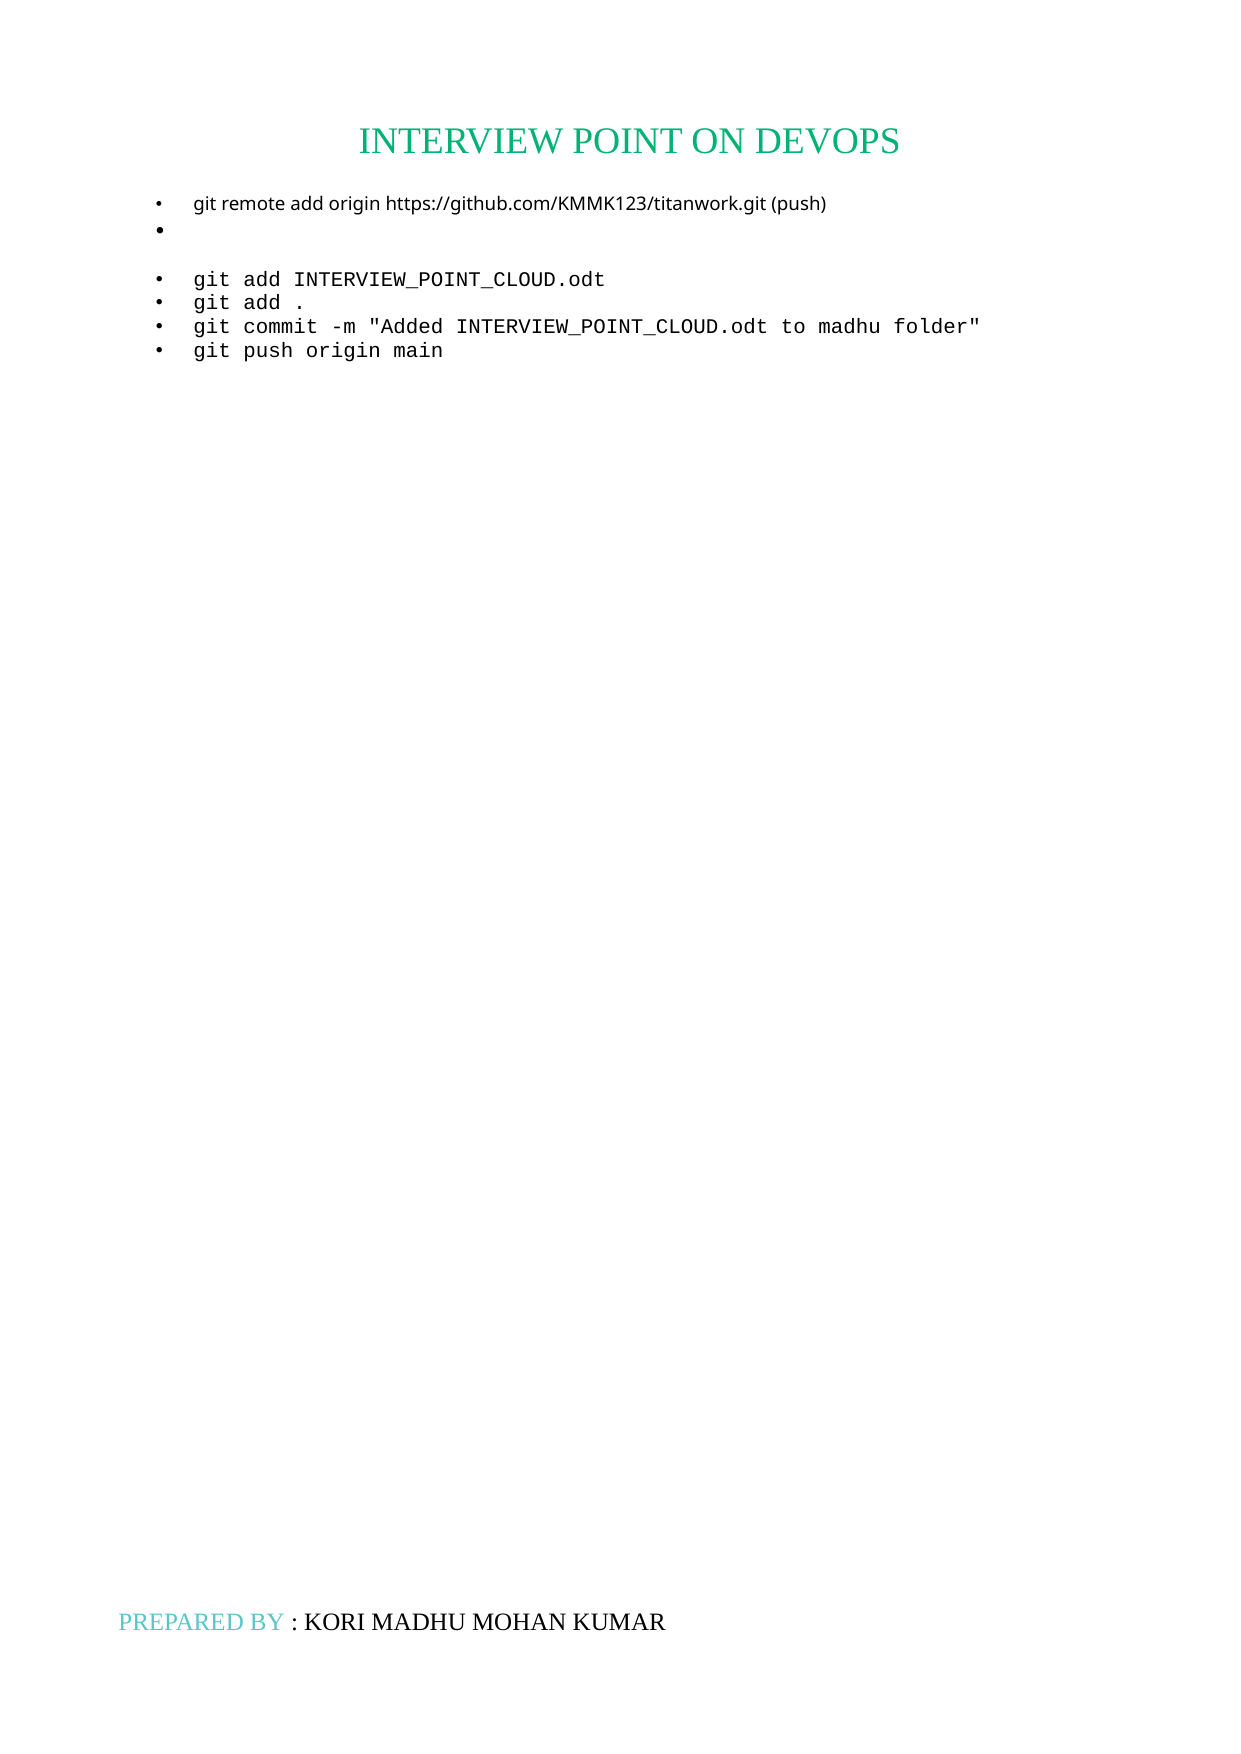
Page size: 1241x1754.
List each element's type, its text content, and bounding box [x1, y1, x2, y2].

list git remote add origin https://github.com/KMMK123/titanwork.git (push) [156, 191, 1122, 216]
list git push origin main [156, 339, 1122, 363]
list git add INTERVIEW_POINT_CLOUD.odt [156, 269, 1122, 292]
list git commit -m "Added INTERVIEW_POINT_CLOUD.odt to madhu folder" [156, 316, 1122, 339]
list git add . [156, 292, 1122, 316]
